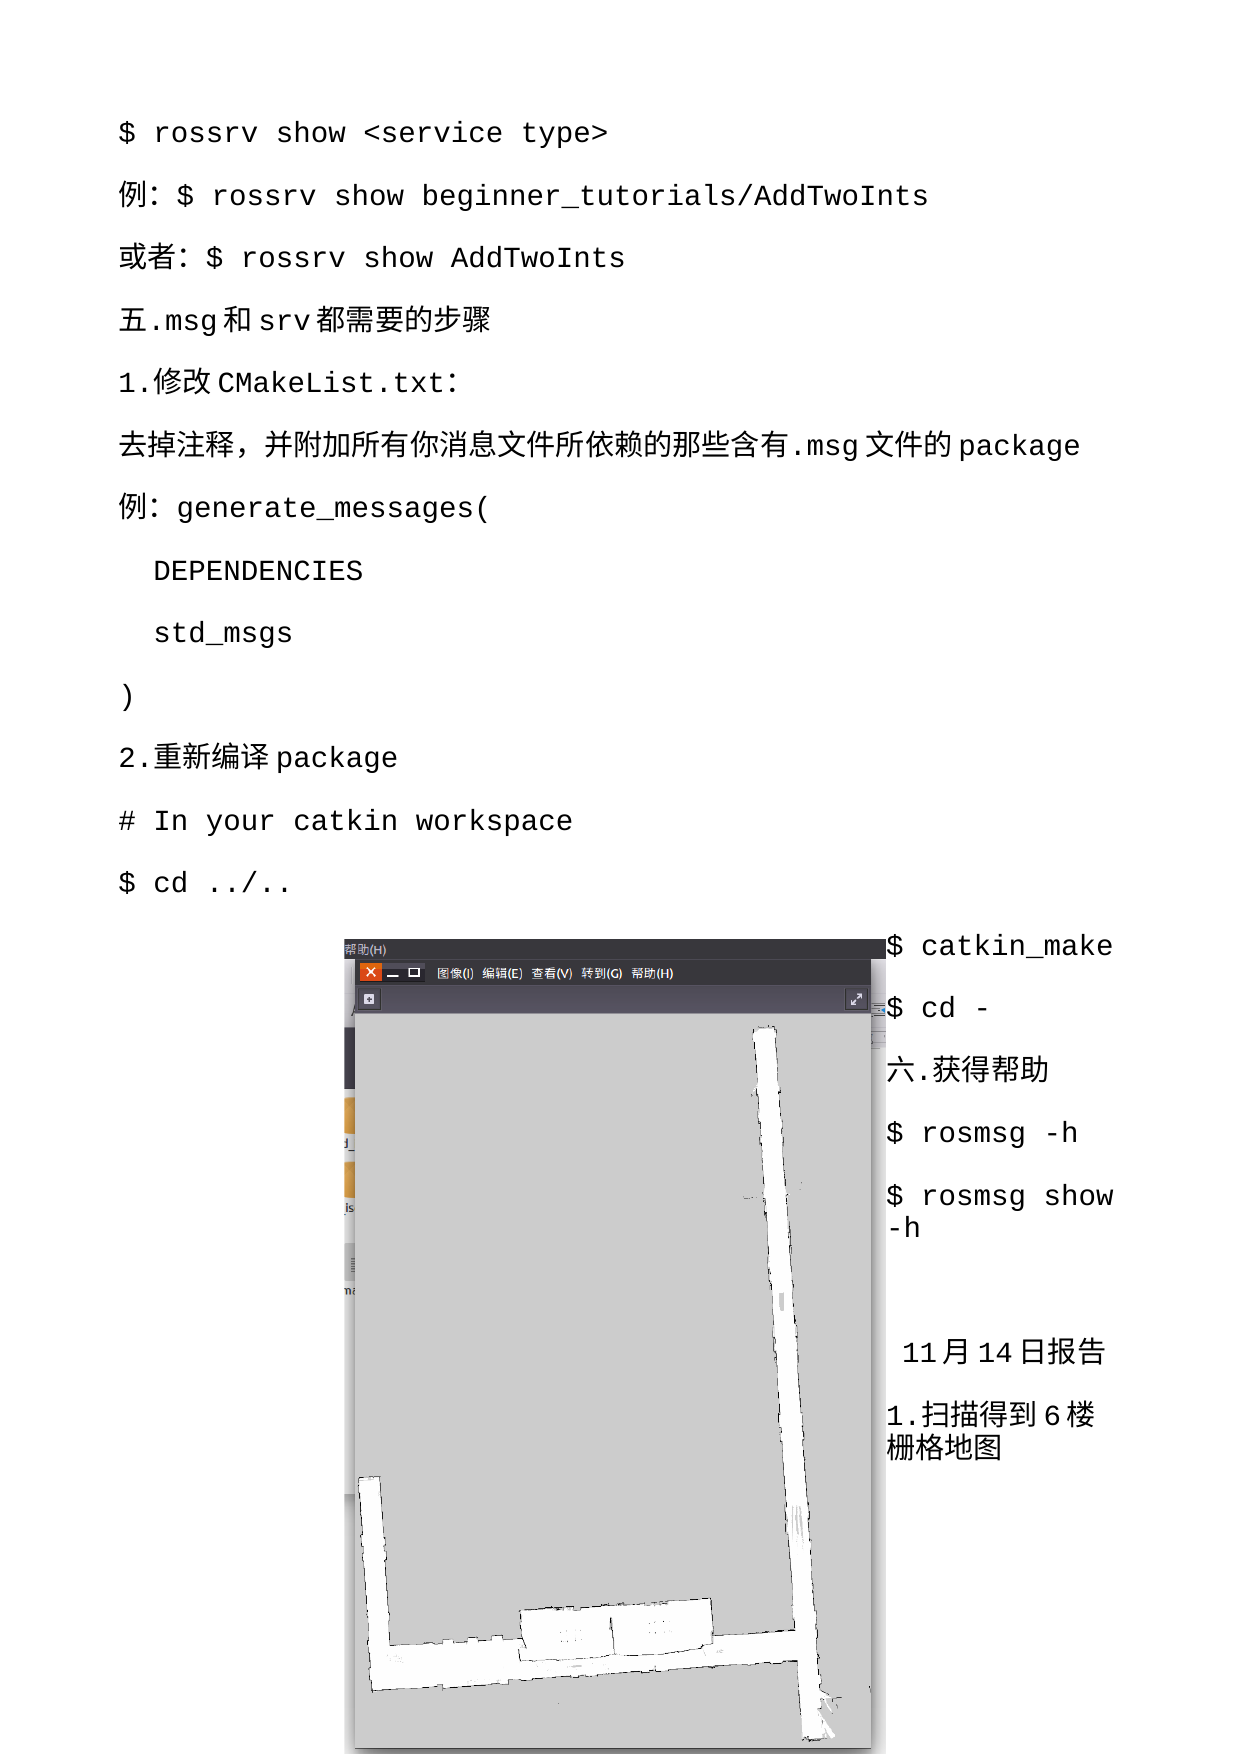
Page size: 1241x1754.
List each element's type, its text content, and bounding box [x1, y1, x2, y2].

text $ rossrv show <service type> [118, 118, 1122, 151]
text ) [118, 681, 1122, 714]
text std_msgs [118, 618, 1122, 651]
text 11月14日报告 [803, 1339, 1122, 1372]
text 2.重新编译package [118, 743, 1122, 776]
text [118, 1056, 435, 1089]
text # In your catkin workspace [118, 806, 1122, 839]
text 去掉注释，并附加所有你消息文件所依赖的那些含有.msg文件的package [118, 431, 1122, 464]
text $ rosmsg show -h [803, 1181, 1122, 1247]
text 1.扫描得到6楼栅格地图 [803, 1401, 1122, 1467]
text 1.修改CMakeList.txt： [118, 368, 1122, 401]
text [118, 993, 435, 1026]
text [118, 1401, 435, 1467]
text $ cd ../.. [118, 868, 1122, 901]
text 例：$ rossrv show beginner_tutorials/AddTwoInts [118, 181, 1122, 214]
text $ catkin_make [118, 931, 1122, 964]
text DEPENDENCIES [118, 556, 1122, 589]
text 六.获得帮助 [803, 1056, 1122, 1089]
text 例：generate_messages( [118, 493, 1122, 526]
text 或者：$ rossrv show AddTwoInts [118, 243, 1122, 276]
text $ cd - [803, 993, 1122, 1026]
text [118, 1181, 435, 1247]
text [118, 1339, 435, 1372]
text [118, 1118, 435, 1151]
text 五.msg和srv都需要的步骤 [118, 306, 1122, 339]
picture [435, 939, 803, 1754]
text $ rosmsg -h [803, 1118, 1122, 1151]
